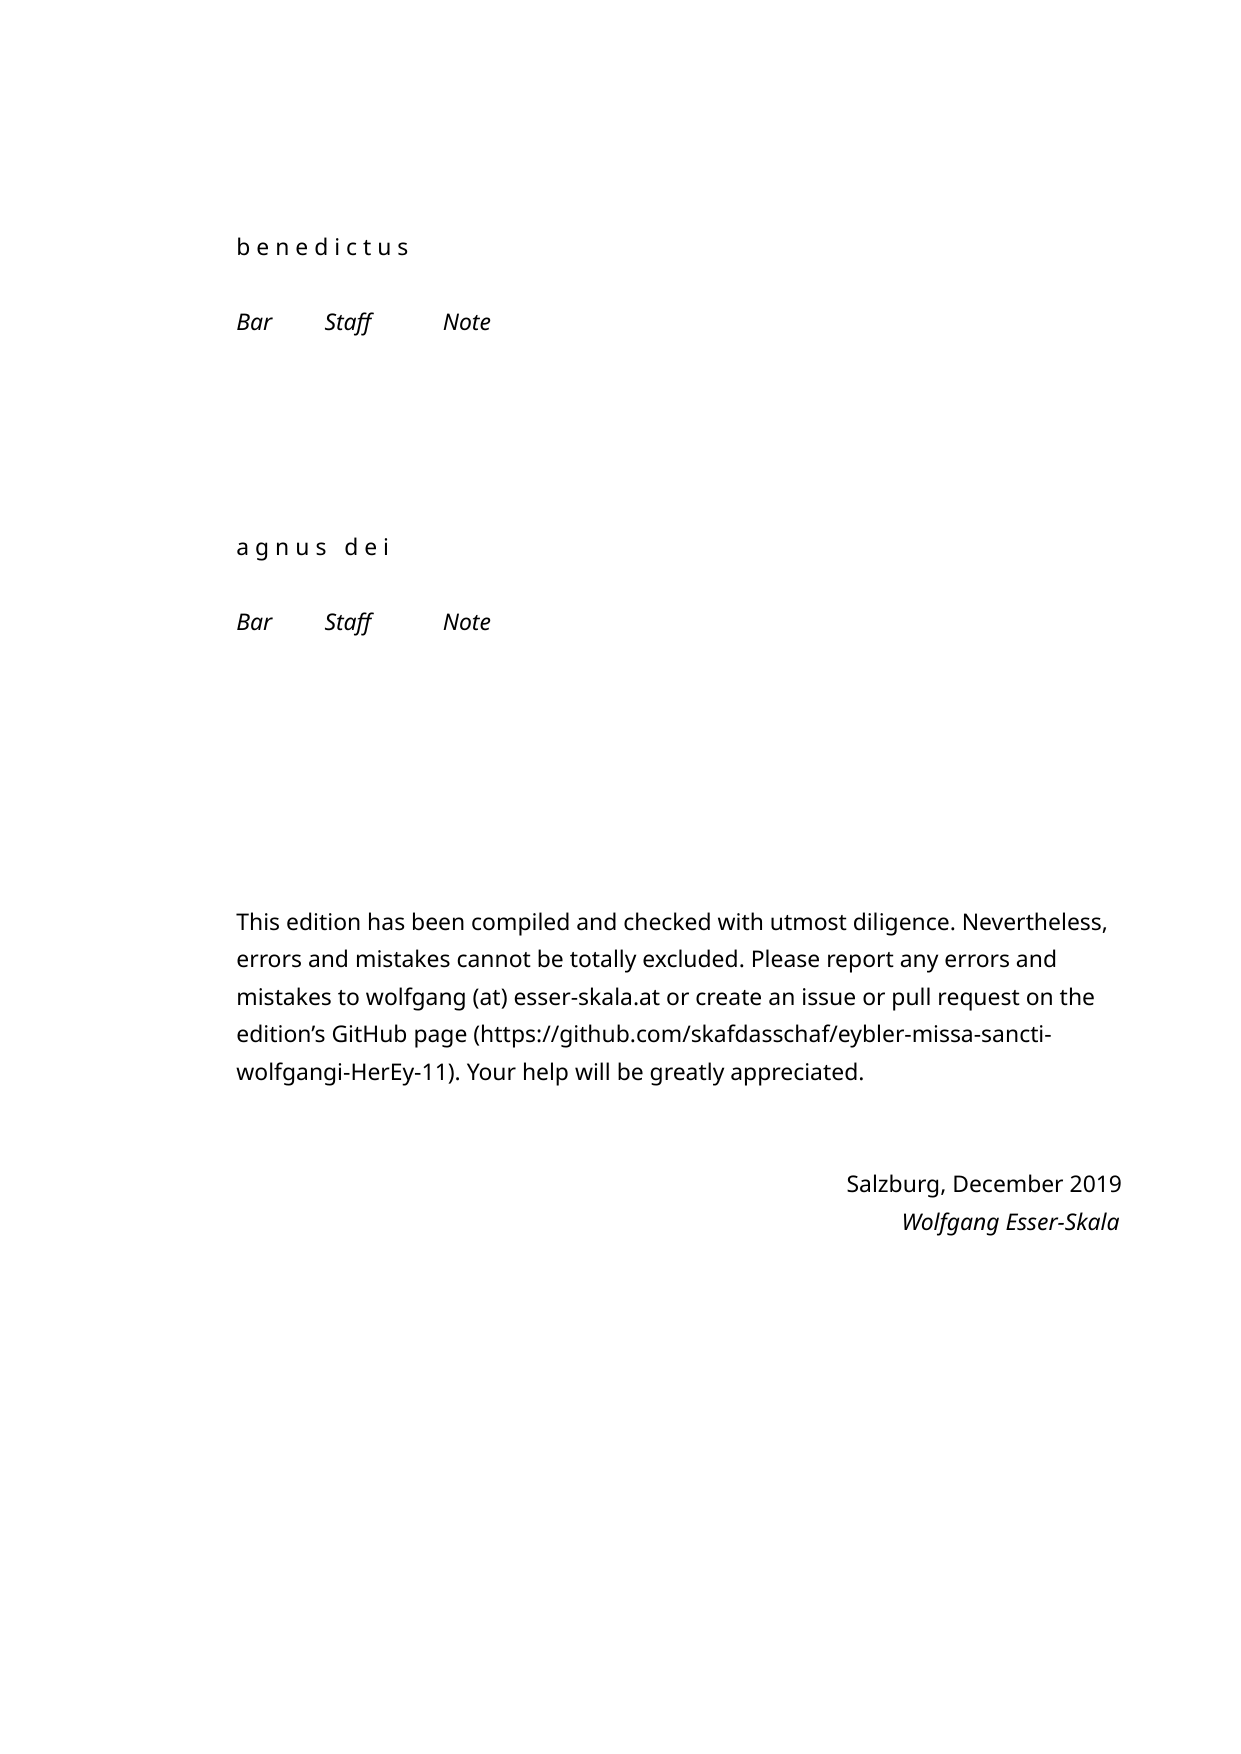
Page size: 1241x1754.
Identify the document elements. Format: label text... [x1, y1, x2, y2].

text b e n e d i c t u s [236, 231, 1122, 262]
text Bar Staff Note [236, 606, 1122, 749]
text a g n u s d e i [236, 531, 1122, 562]
text Salzburg, December 2019 Wolfgang Esser-Skala [236, 1168, 1122, 1237]
text This edition has been compiled and checked with utmost diligence. Nevertheless, errors and mistakes cannot be totally excluded. Please report any errors and mistakes to wolfgang (at) esser-skala.at or create an issue or pull request on the edition’s GitHub page (https://github.com/skafdasschaf/eybler-missa-sancti-wolfgangi-HerEy-11). Your help will be greatly appreciated. [236, 906, 1122, 1087]
text Bar Staff Note [236, 306, 1122, 374]
